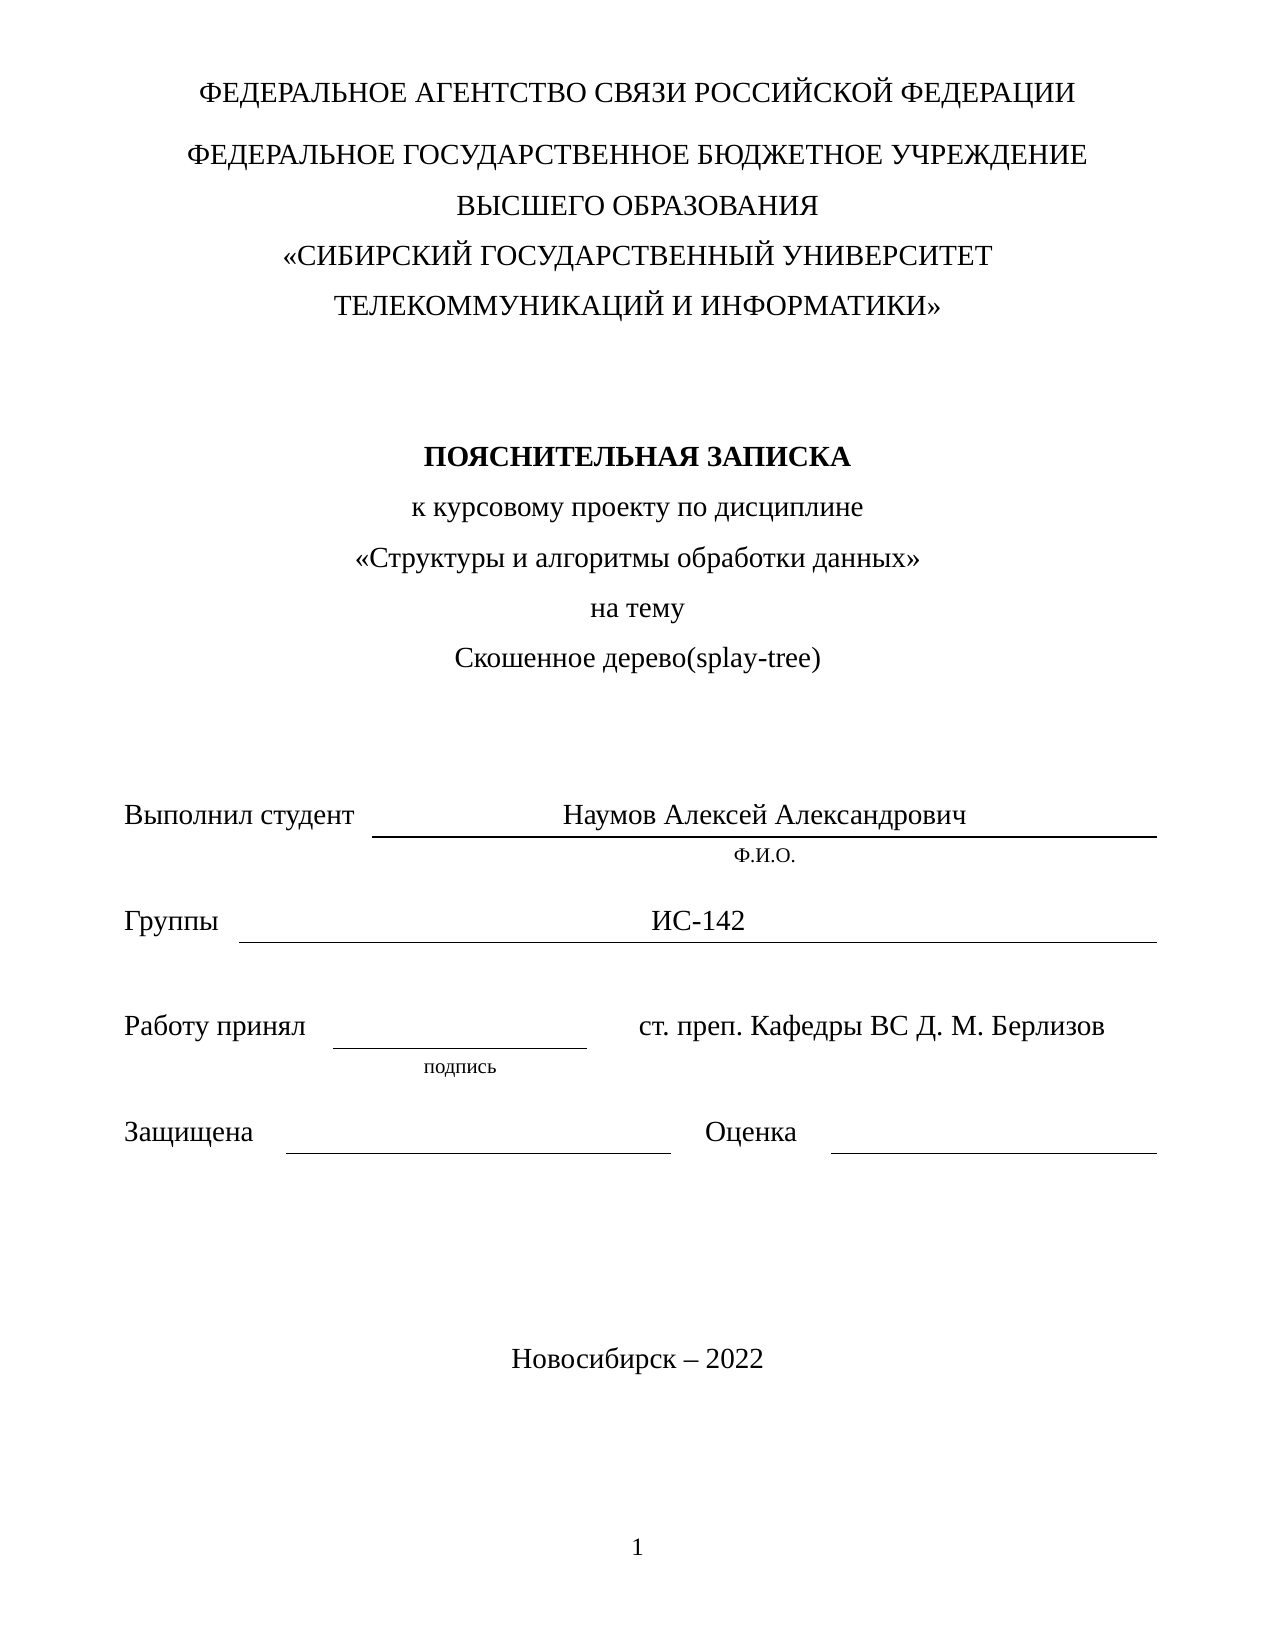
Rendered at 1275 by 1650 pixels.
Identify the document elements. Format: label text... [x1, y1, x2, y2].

table_header [286, 1108, 671, 1153]
table_cell [286, 1154, 671, 1190]
table_header ИС-142 [239, 897, 1157, 942]
table_header [333, 1003, 587, 1048]
table_header ст. преп. Кафедры ВС Д. М. Берлизов [587, 1003, 1157, 1048]
table_cell [831, 1154, 1157, 1190]
table_header Наумов Алексей Александрович [372, 791, 1157, 836]
text ВЫСШЕГО ОБРАЗОВАНИЯ [118, 188, 1157, 221]
table_header Выполнил студент [118, 791, 372, 836]
table_cell [118, 1153, 286, 1190]
table_cell [239, 943, 1157, 978]
table_header Защищена [118, 1108, 286, 1153]
table_header [831, 1108, 1157, 1153]
table_cell [118, 836, 372, 873]
table_cell Ф.И.О. [372, 838, 1157, 873]
text «СИБИРСКИЙ ГОСУДАРСТВЕННЫЙ УНИВЕРСИТЕТ ТЕЛЕКОММУНИКАЦИЙ И ИНФОРМАТИКИ» [118, 238, 1157, 322]
table_cell [118, 942, 239, 978]
text ПОЯСНИТЕЛЬНАЯ ЗАПИСКА [118, 439, 1157, 473]
table_cell [118, 1048, 333, 1084]
table_header Работу принял [118, 1003, 333, 1048]
table_cell подпись [333, 1049, 587, 1084]
text ФЕДЕРАЛЬНОЕ АГЕНТСТВО СВЯЗИ РОССИЙСКОЙ ФЕДЕРАЦИИ [118, 75, 1157, 108]
table_header Группы [118, 897, 239, 942]
text к курсовому проекту по дисциплине [118, 489, 1157, 523]
text на тему [118, 590, 1157, 624]
text Новосибирск – 2022 [118, 1341, 1157, 1374]
table_header Оценка [671, 1108, 831, 1153]
text «Структуры и алгоритмы обработки данных» [118, 540, 1157, 573]
table_cell [671, 1153, 831, 1190]
table_cell [587, 1048, 1157, 1084]
text ФЕДЕРАЛЬНОЕ ГОСУДАРСТВЕННОЕ БЮДЖЕТНОЕ УЧРЕЖДЕНИЕ [118, 137, 1157, 171]
text Скошенное дерево(splay-tree) [118, 640, 1157, 674]
